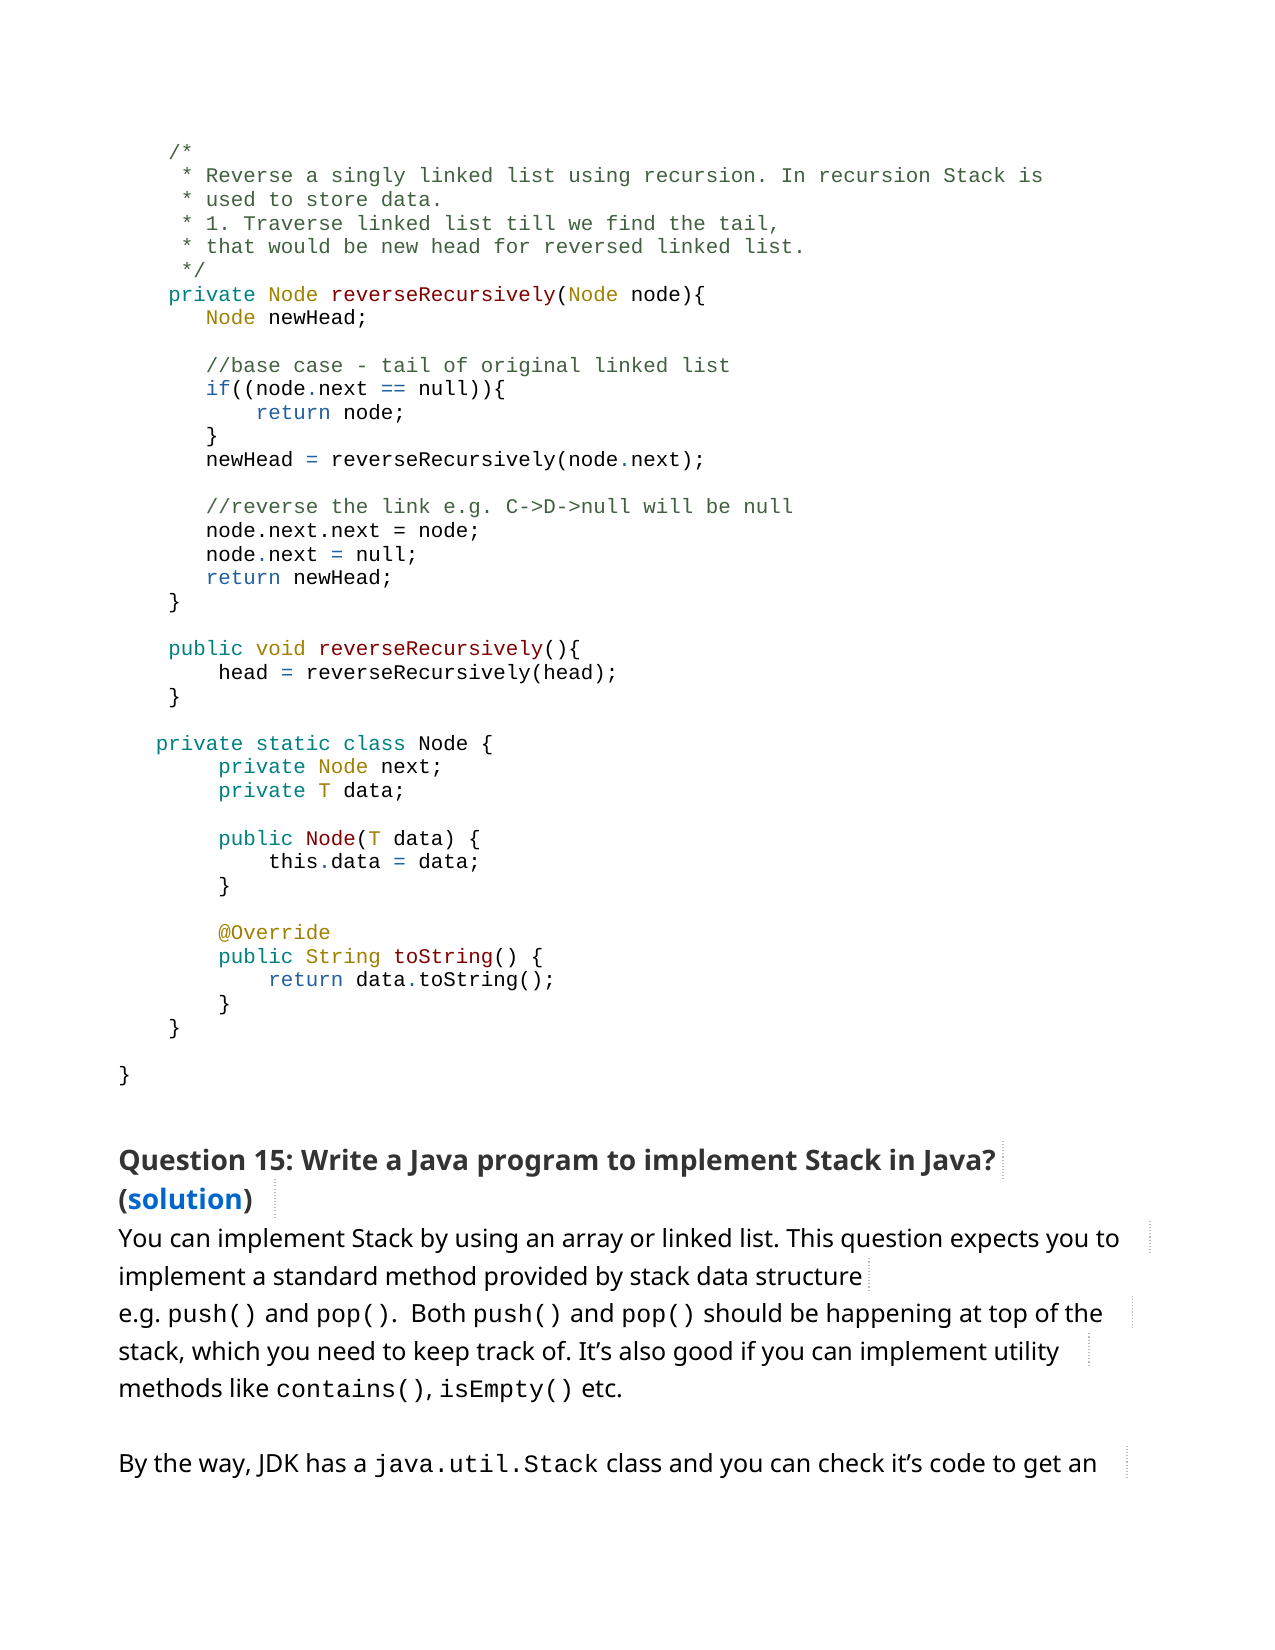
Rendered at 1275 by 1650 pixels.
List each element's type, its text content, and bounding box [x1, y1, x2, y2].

text public Node(T data) { [118, 827, 1157, 851]
text node.next.next = node; [118, 520, 1157, 544]
text } [118, 993, 1157, 1017]
text /* [118, 142, 1157, 165]
text if((node.next == null)){ [118, 378, 1157, 402]
text * that would be new head for reversed linked list. [118, 236, 1157, 260]
text head = reverseRecursively(head); [118, 662, 1157, 686]
text * Reverse a singly linked list using recursion. In recursion Stack is [118, 165, 1157, 189]
subtitle Question 15: Write a Java program to implement Stack in Java? (solution) [118, 1141, 1157, 1217]
text return data.toString(); [118, 969, 1157, 993]
text private Node next; [118, 757, 1157, 780]
text */ [118, 260, 1157, 284]
text * used to store data. [118, 189, 1157, 213]
text //reverse the link e.g. C->D->null will be null [118, 496, 1157, 520]
text return node; [118, 402, 1157, 426]
text You can implement Stack by using an array or linked list. This question expects you to implement a standard method provided by stack data structure e.g. push() and pop(). Both push() and pop() should be happening at top of the stack, which you need to keep track of. It’s also good if you can implement utility methods like contains(), isEmpty() etc. By the way, JDK has a java.util.Stack class and you can check it’s code to get an [118, 1217, 1157, 1480]
text private Node reverseRecursively(Node node){ [118, 284, 1157, 307]
text } [118, 426, 1157, 449]
text public void reverseRecursively(){ [118, 638, 1157, 662]
text } [118, 686, 1157, 709]
text } [118, 1017, 1157, 1040]
text newHead = reverseRecursively(node.next); [118, 449, 1157, 473]
text return newHead; [118, 567, 1157, 591]
text //base case - tail of original linked list [118, 354, 1157, 378]
text node.next = null; [118, 544, 1157, 567]
text private T data; [118, 780, 1157, 804]
text Node newHead; [118, 307, 1157, 331]
text } [118, 591, 1157, 615]
text public String toString() { [118, 946, 1157, 969]
text this.data = data; [118, 851, 1157, 875]
text } [118, 1064, 1157, 1111]
text * 1. Traverse linked list till we find the tail, [118, 213, 1157, 236]
text } [118, 875, 1157, 898]
text @Override [118, 922, 1157, 946]
text private static class Node { [118, 733, 1157, 757]
